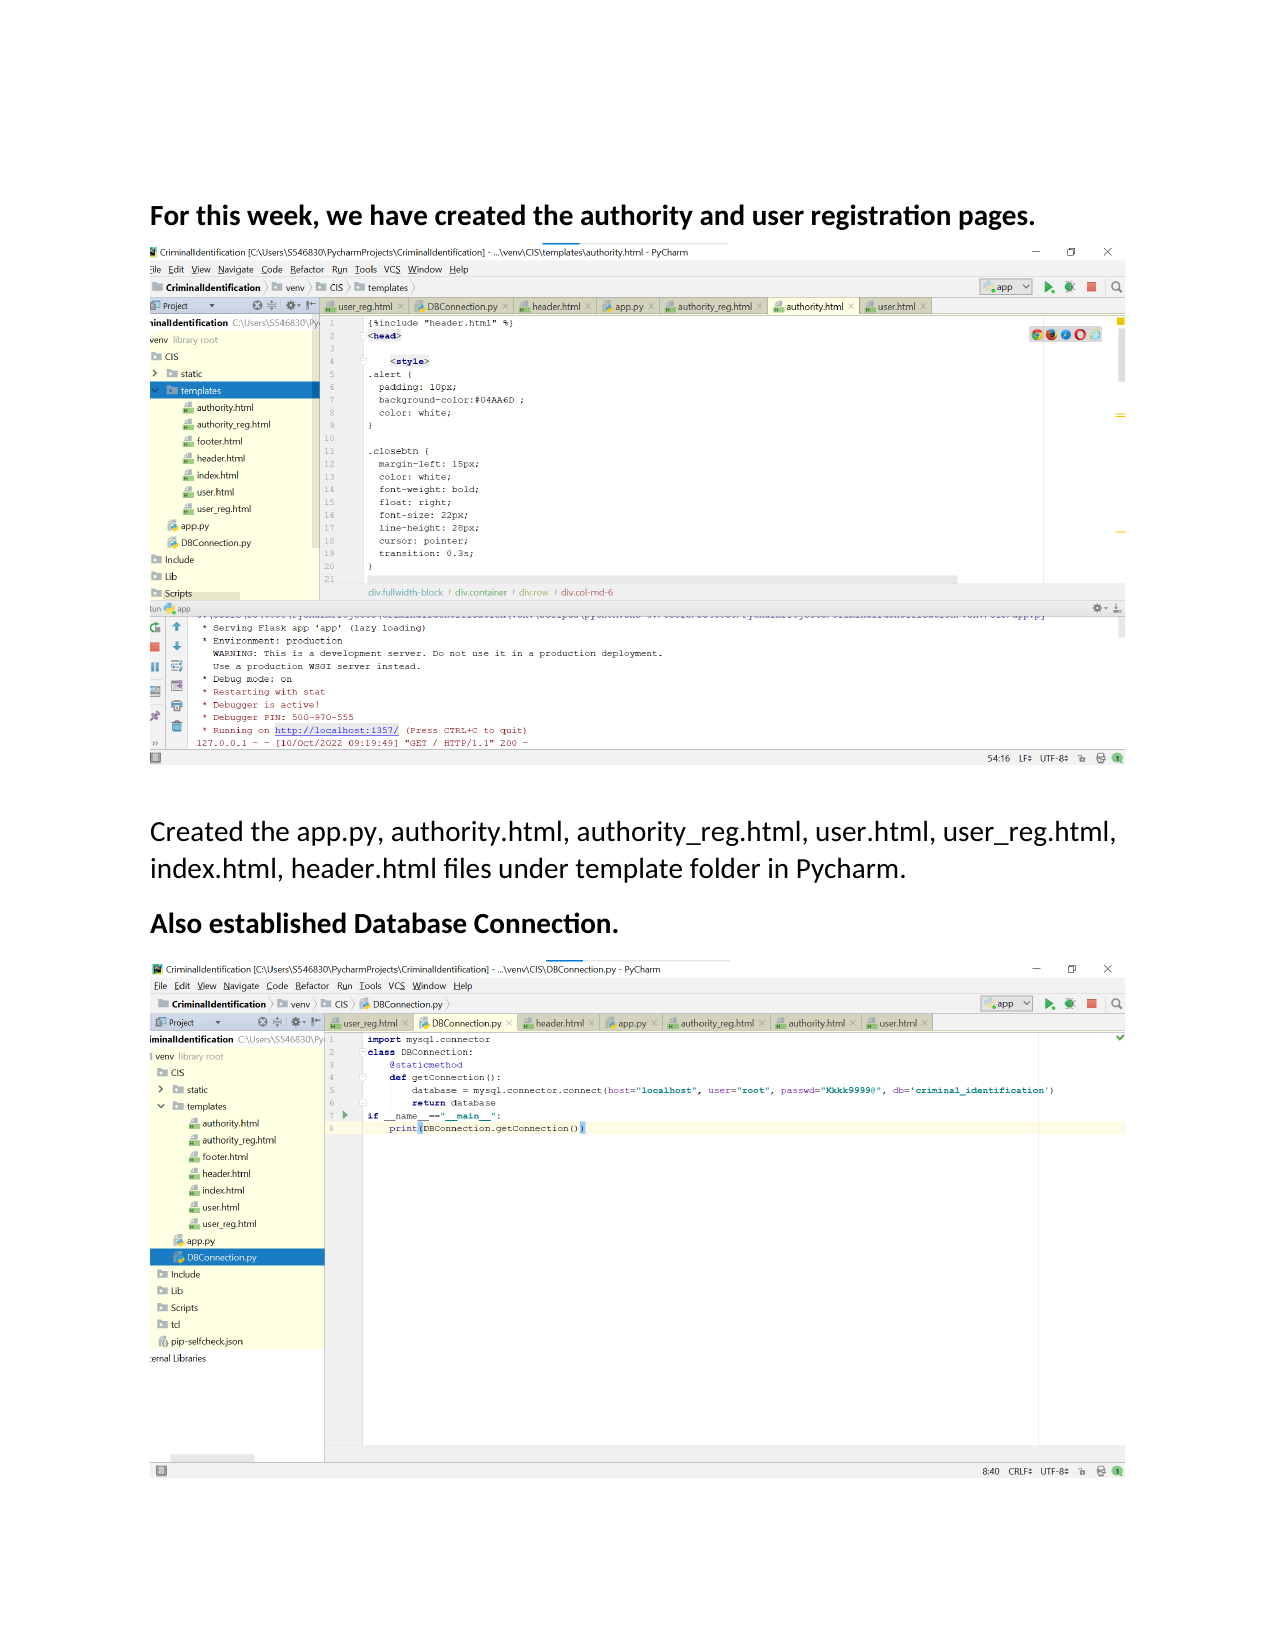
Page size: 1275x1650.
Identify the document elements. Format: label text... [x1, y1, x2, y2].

text Also established Database Connection. [150, 905, 1125, 941]
text For this week, we have created the authority and user registration pages. [150, 197, 1125, 232]
text Created the app.py, authority.html, authority_reg.html, user.html, user_reg.html, index.html, header.html files under template folder in Pycharm. [150, 813, 1125, 886]
